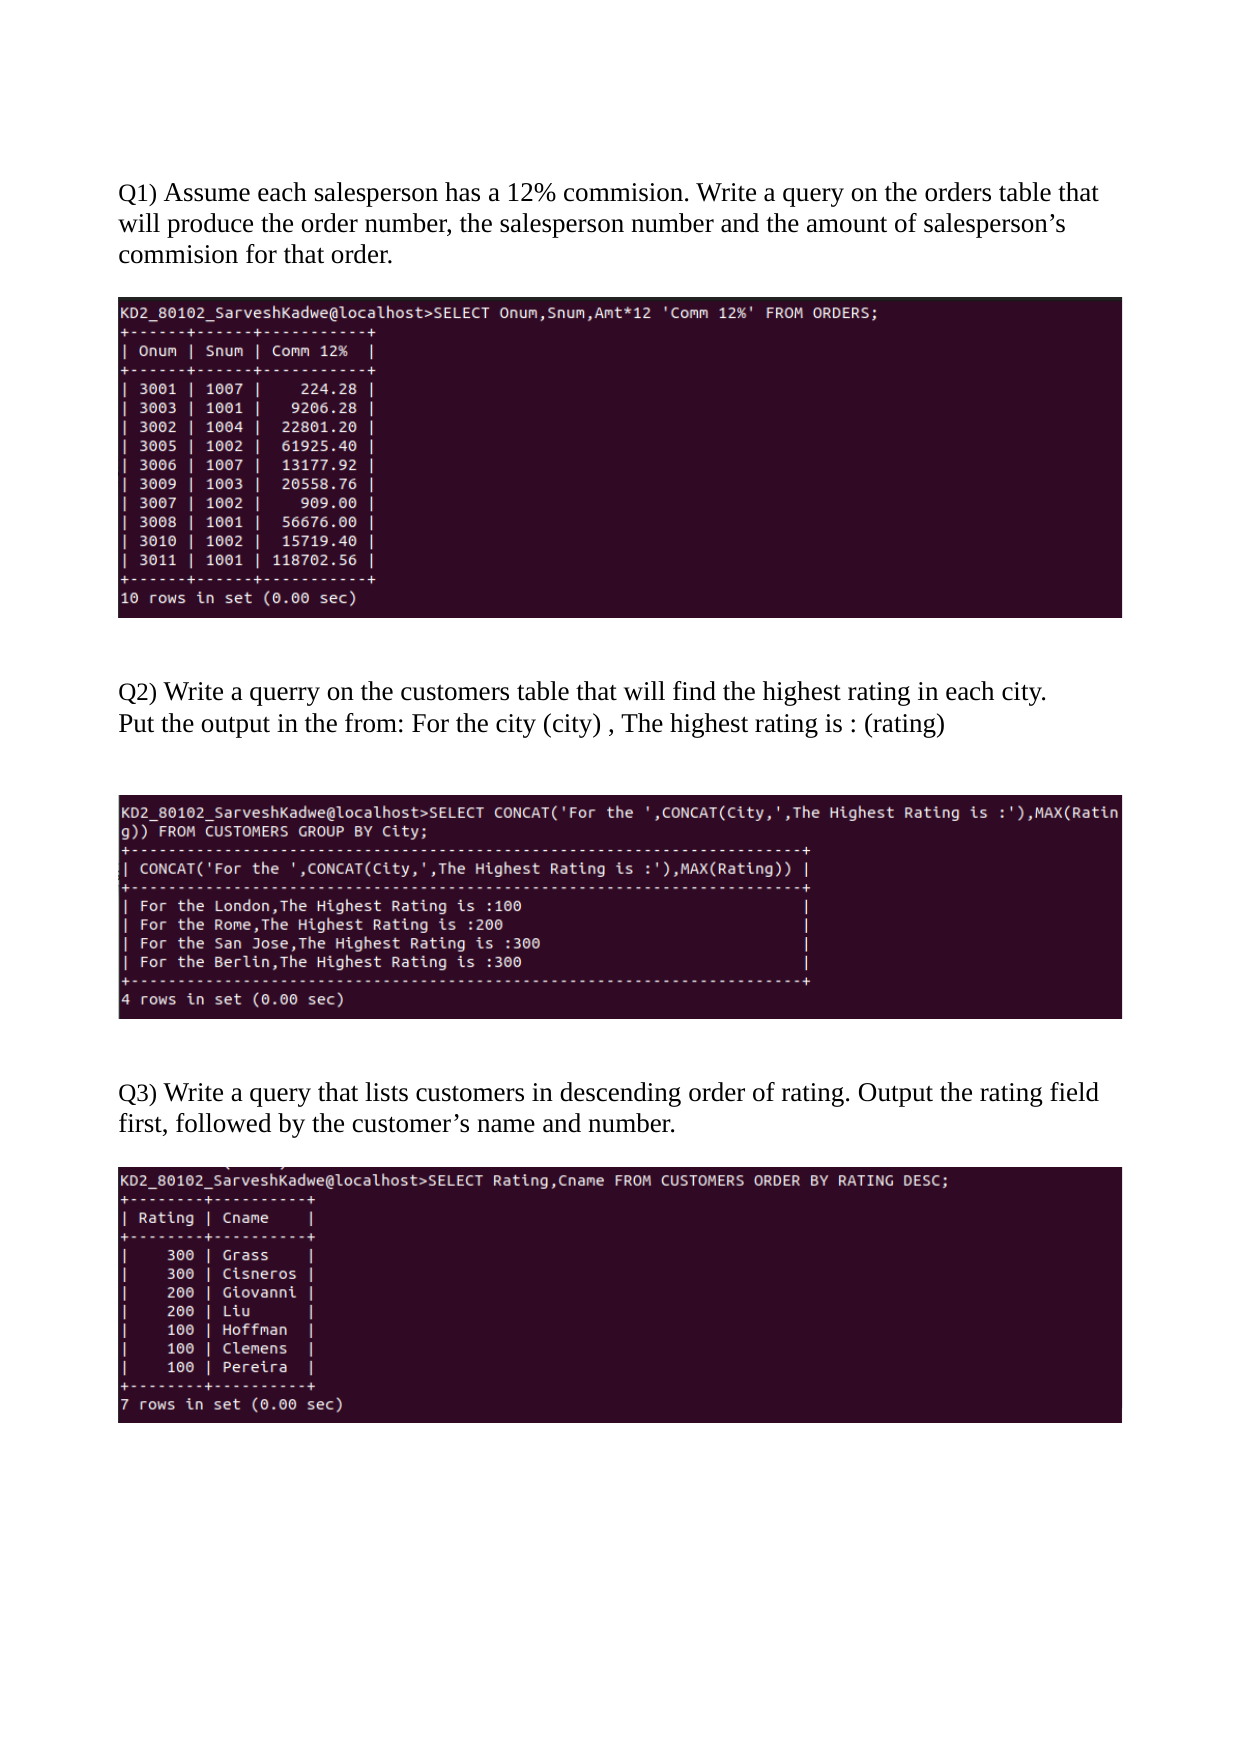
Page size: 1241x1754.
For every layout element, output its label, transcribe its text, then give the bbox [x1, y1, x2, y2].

text Put the output in the from: For the city (city) , The highest rating is : (rating) [118, 707, 1122, 795]
picture [118, 297, 1123, 618]
text Q1) Assume each salesperson has a 12% commision. Write a query on the orders table that will produce the order number, the salesperson number and the amount of salesperson’s commision for that order. [118, 118, 1122, 297]
picture [118, 1167, 1123, 1423]
text Q2) Write a querry on the customers table that will find the highest rating in each city. [118, 676, 1122, 707]
text Q3) Write a query that lists customers in descending order of rating. Output the rating field first, followed by the customer’s name and number. [118, 1076, 1122, 1167]
picture [118, 795, 1123, 1019]
